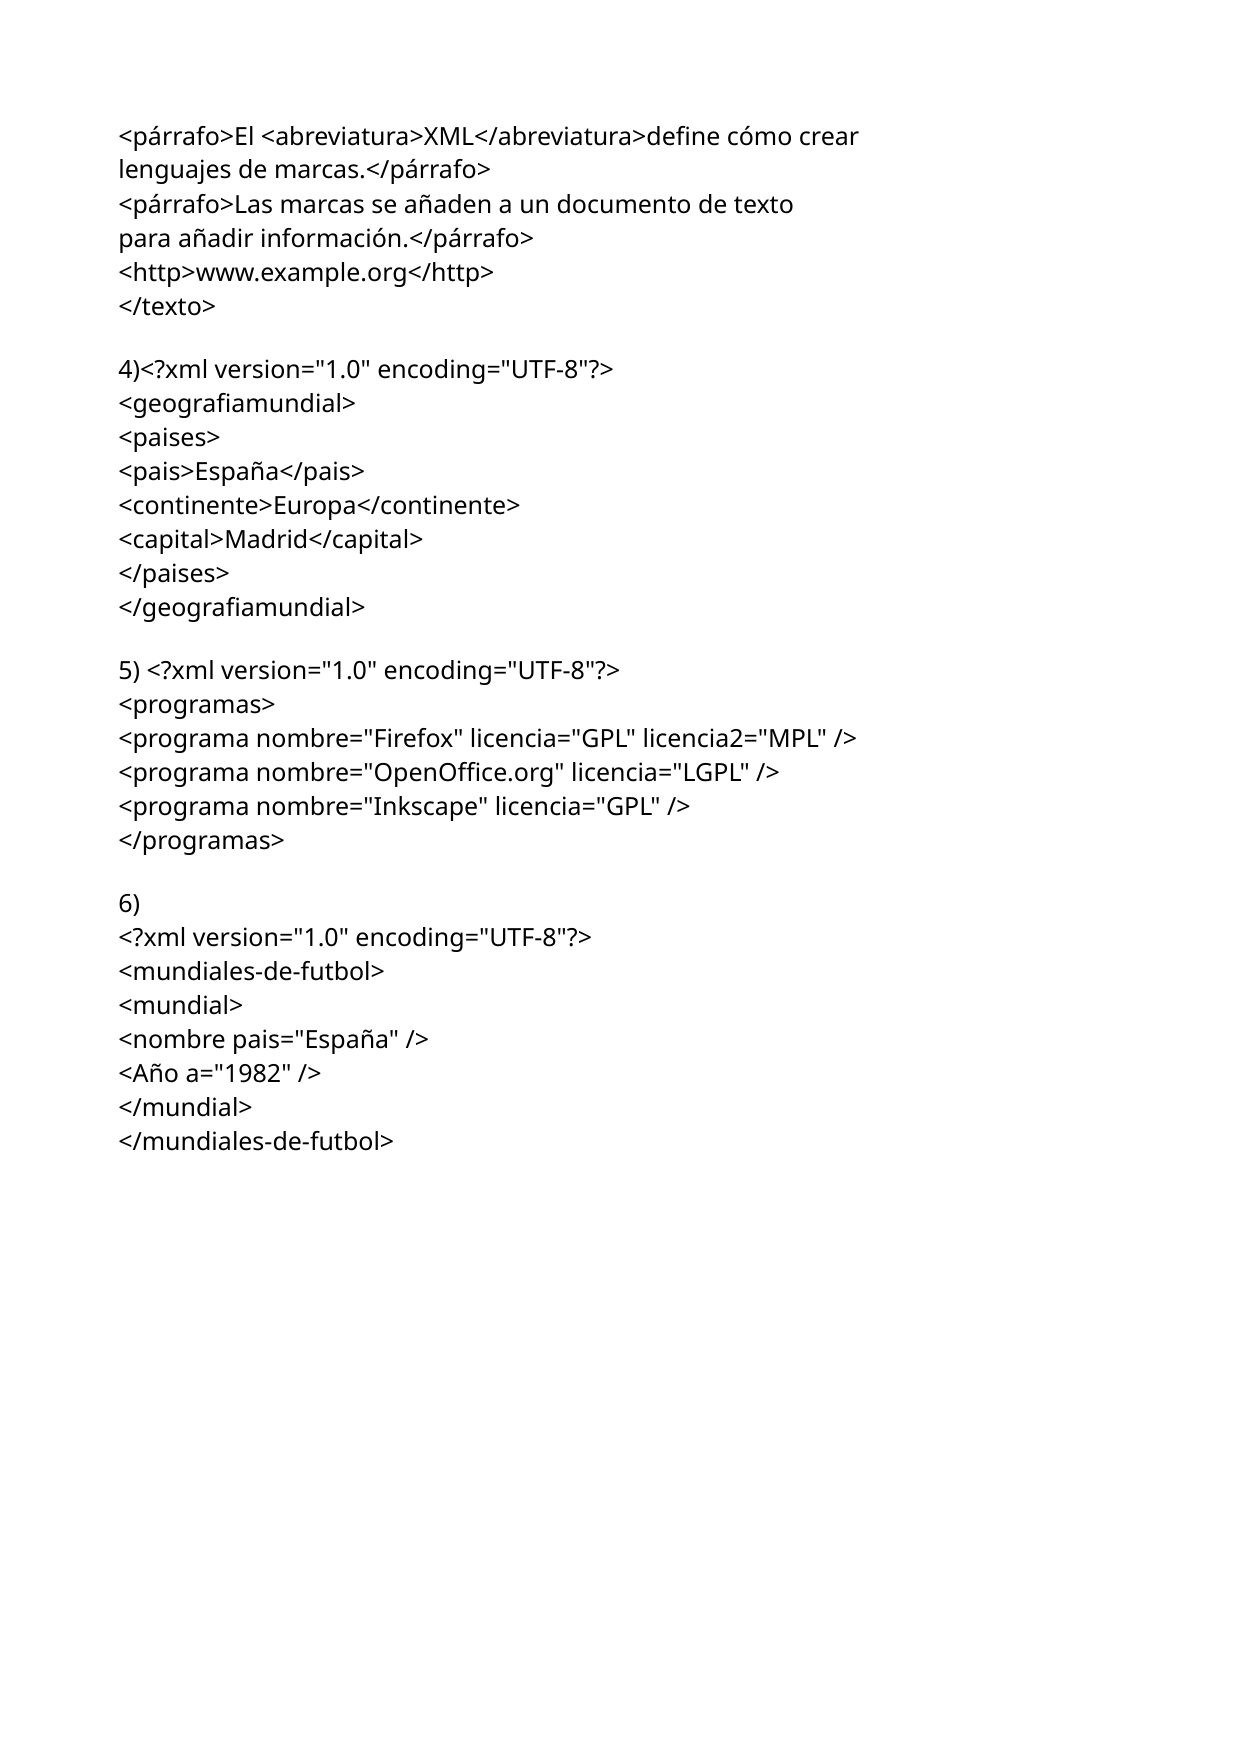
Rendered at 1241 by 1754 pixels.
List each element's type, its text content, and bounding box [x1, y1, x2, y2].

text <programa nombre="Inkscape" licencia="GPL" /> [118, 789, 1122, 823]
text <programa nombre="OpenOffice.org" licencia="LGPL" /> [118, 755, 1122, 789]
text 4)<?xml version="1.0" encoding="UTF-8"?> [118, 351, 1122, 385]
text para añadir información.</párrafo> [118, 220, 1122, 254]
text <paises> [118, 419, 1122, 453]
text <pais>España</pais> [118, 453, 1122, 487]
text <párrafo>Las marcas se añaden a un documento de texto [118, 186, 1122, 220]
text <http>www.example.org</http> [118, 254, 1122, 288]
text </programas> [118, 823, 1122, 857]
text <capital>Madrid</capital> [118, 522, 1122, 556]
text <mundial> [118, 988, 1122, 1022]
text <párrafo>El <abreviatura>XML</abreviatura>define cómo crear [118, 118, 1122, 152]
text </paises> [118, 556, 1122, 590]
text </texto> [118, 288, 1122, 322]
text </mundial> [118, 1090, 1122, 1124]
text <Año a="1982" /> [118, 1056, 1122, 1090]
text <programas> [118, 687, 1122, 721]
text <continente>Europa</continente> [118, 487, 1122, 522]
text <mundiales-de-futbol> [118, 954, 1122, 988]
text 5) <?xml version="1.0" encoding="UTF-8"?> [118, 652, 1122, 687]
text </geografiamundial> [118, 590, 1122, 624]
text lenguajes de marcas.</párrafo> [118, 152, 1122, 186]
text 6) [118, 886, 1122, 920]
text </mundiales-de-futbol> [118, 1124, 1122, 1158]
text <programa nombre="Firefox" licencia="GPL" licencia2="MPL" /> [118, 721, 1122, 755]
text <nombre pais="España" /> [118, 1022, 1122, 1056]
text <?xml version="1.0" encoding="UTF-8"?> [118, 920, 1122, 954]
text <geografiamundial> [118, 385, 1122, 419]
